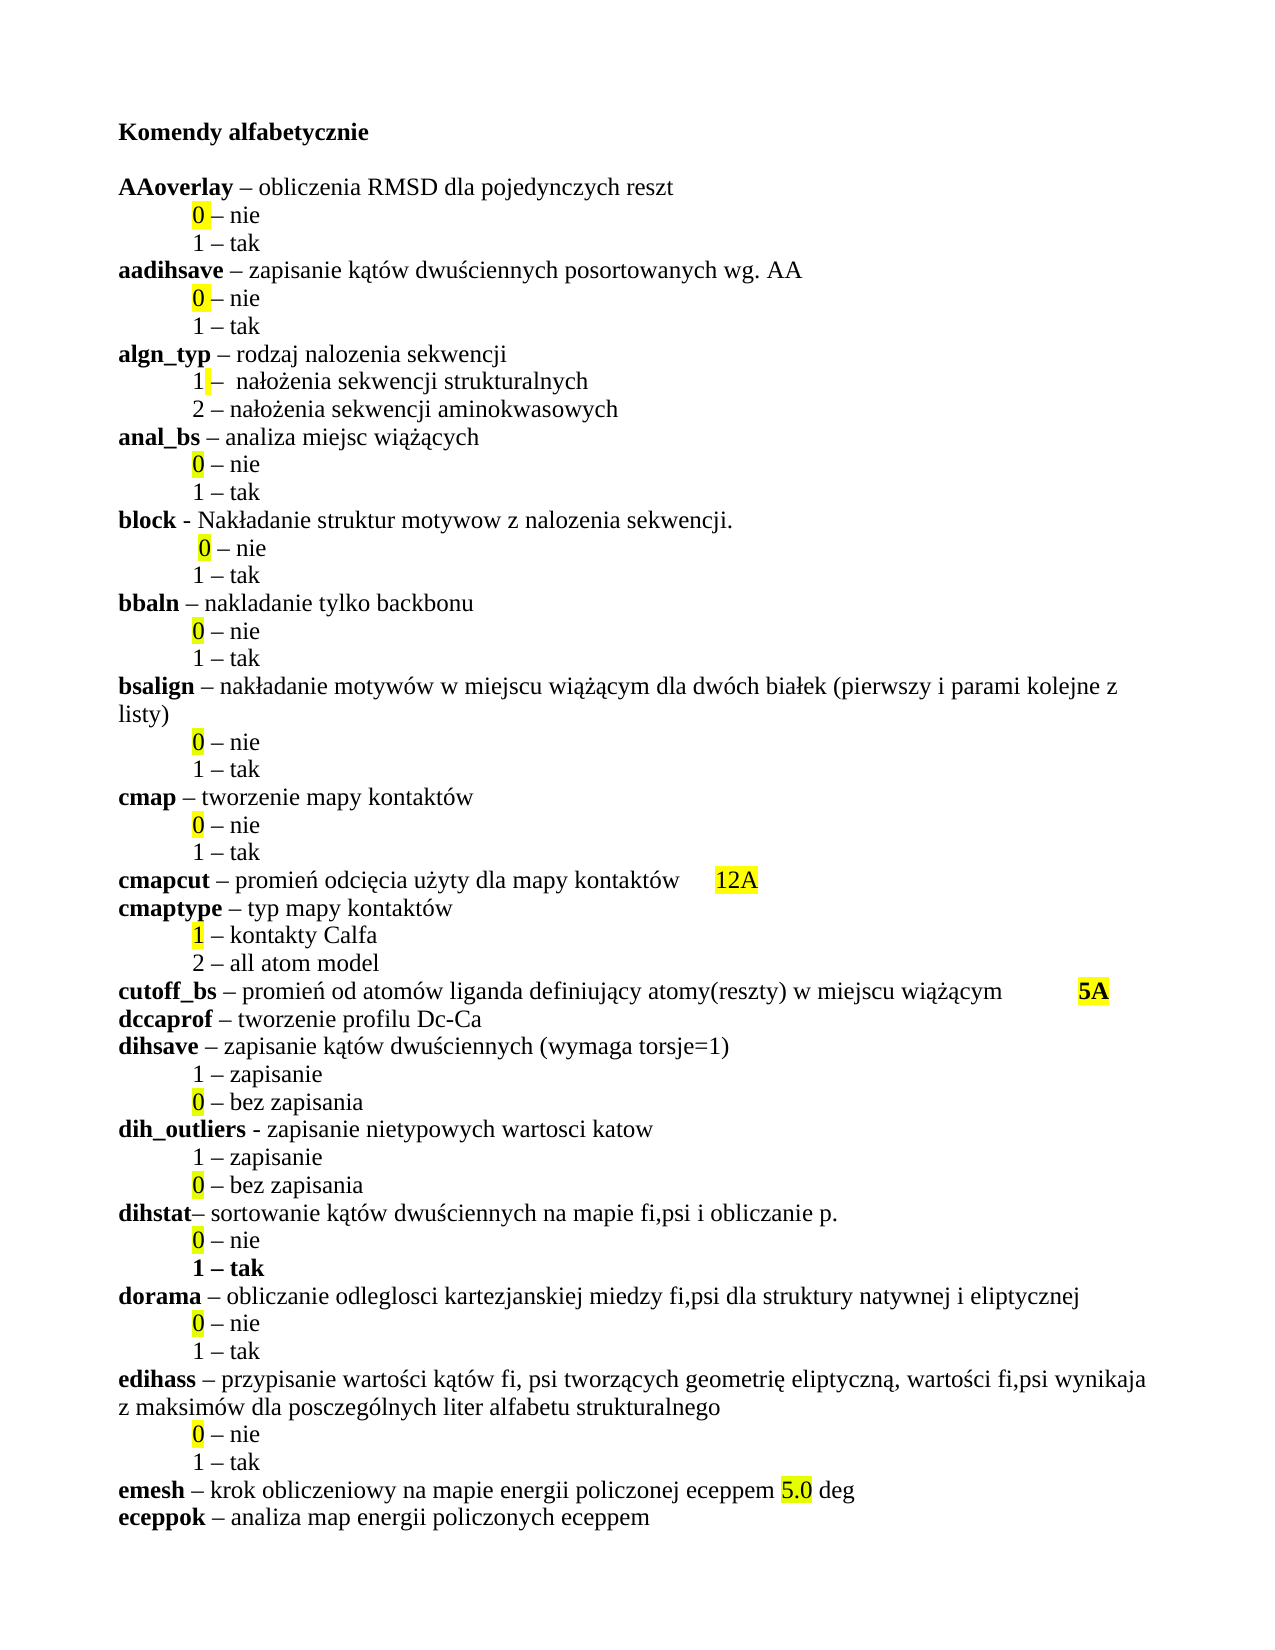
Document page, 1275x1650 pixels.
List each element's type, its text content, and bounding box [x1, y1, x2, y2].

text anal_bs – analiza miejsc wiążących [118, 423, 1157, 451]
text bbaln – nakladanie tylko backbonu [118, 589, 1157, 617]
text 1 – tak [118, 838, 1157, 866]
text 0 – nie [118, 617, 1157, 644]
text 1 – kontakty Calfa [118, 922, 1157, 949]
text 0 – nie [118, 201, 1157, 229]
text cutoff_bs – promień od atomów liganda definiujący atomy(reszty) w miejscu wiążącym 5A [118, 977, 1157, 1005]
text 2 – all atom model [118, 949, 1157, 977]
text cmapcut – promień odcięcia użyty dla mapy kontaktów 12A [118, 866, 1157, 894]
text 1 – tak [118, 644, 1157, 672]
text 0 – nie [118, 451, 1157, 478]
text 2 – nałożenia sekwencji aminokwasowych [118, 395, 1157, 423]
text dihsave – zapisanie kątów dwuściennych (wymaga torsje=1) [118, 1032, 1157, 1060]
text cmaptype – typ mapy kontaktów [118, 894, 1157, 922]
text 1 – tak [118, 755, 1157, 783]
text 0 – nie [118, 1226, 1157, 1254]
text 1 – zapisanie [118, 1143, 1157, 1171]
text 0 – nie [118, 811, 1157, 838]
text 1 – tak [118, 561, 1157, 589]
text edihass – przypisanie wartości kątów fi, psi tworzących geometrię eliptyczną, wartości fi,psi wynikaja z maksimów dla posczególnych liter alfabetu strukturalnego [118, 1365, 1157, 1420]
text emesh – krok obliczeniowy na mapie energii policzonej eceppem 5.0 deg [118, 1476, 1157, 1503]
text 1 – tak [118, 229, 1157, 257]
text 0 – nie [118, 534, 1157, 561]
text 1 – tak [118, 312, 1157, 340]
text 1 – tak [118, 478, 1157, 506]
text 0 – nie [118, 284, 1157, 312]
text 1 – nałożenia sekwencji strukturalnych [118, 367, 1157, 395]
text bsalign – nakładanie motywów w miejscu wiążącym dla dwóch białek (pierwszy i parami kolejne z listy) [118, 672, 1157, 728]
text 1 – tak [118, 1448, 1157, 1476]
text block - Nakładanie struktur motywow z nalozenia sekwencji. [118, 506, 1157, 534]
text aadihsave – zapisanie kątów dwuściennych posortowanych wg. AA [118, 257, 1157, 284]
text dccaprof – tworzenie profilu Dc-Ca [118, 1005, 1157, 1032]
text algn_typ – rodzaj nalozenia sekwencji [118, 340, 1157, 367]
text 0 – nie [118, 1309, 1157, 1337]
text 1 – tak [118, 1254, 1157, 1282]
text 1 – tak [118, 1337, 1157, 1365]
text Komendy alfabetycznie [118, 118, 1157, 146]
text dih_outliers - zapisanie nietypowych wartosci katow [118, 1116, 1157, 1143]
text cmap – tworzenie mapy kontaktów [118, 783, 1157, 811]
text 1 – zapisanie [118, 1060, 1157, 1088]
text dihstat– sortowanie kątów dwuściennych na mapie fi,psi i obliczanie p. [118, 1199, 1157, 1226]
text dorama – obliczanie odleglosci kartezjanskiej miedzy fi,psi dla struktury natywnej i eliptycznej [118, 1282, 1157, 1309]
text AAoverlay – obliczenia RMSD dla pojedynczych reszt [118, 173, 1157, 201]
text 0 – nie [118, 1420, 1157, 1448]
text 0 – nie [118, 728, 1157, 755]
text 0 – bez zapisania [118, 1171, 1157, 1199]
text 0 – bez zapisania [118, 1088, 1157, 1116]
text eceppok – analiza map energii policzonych eceppem [118, 1503, 1157, 1531]
